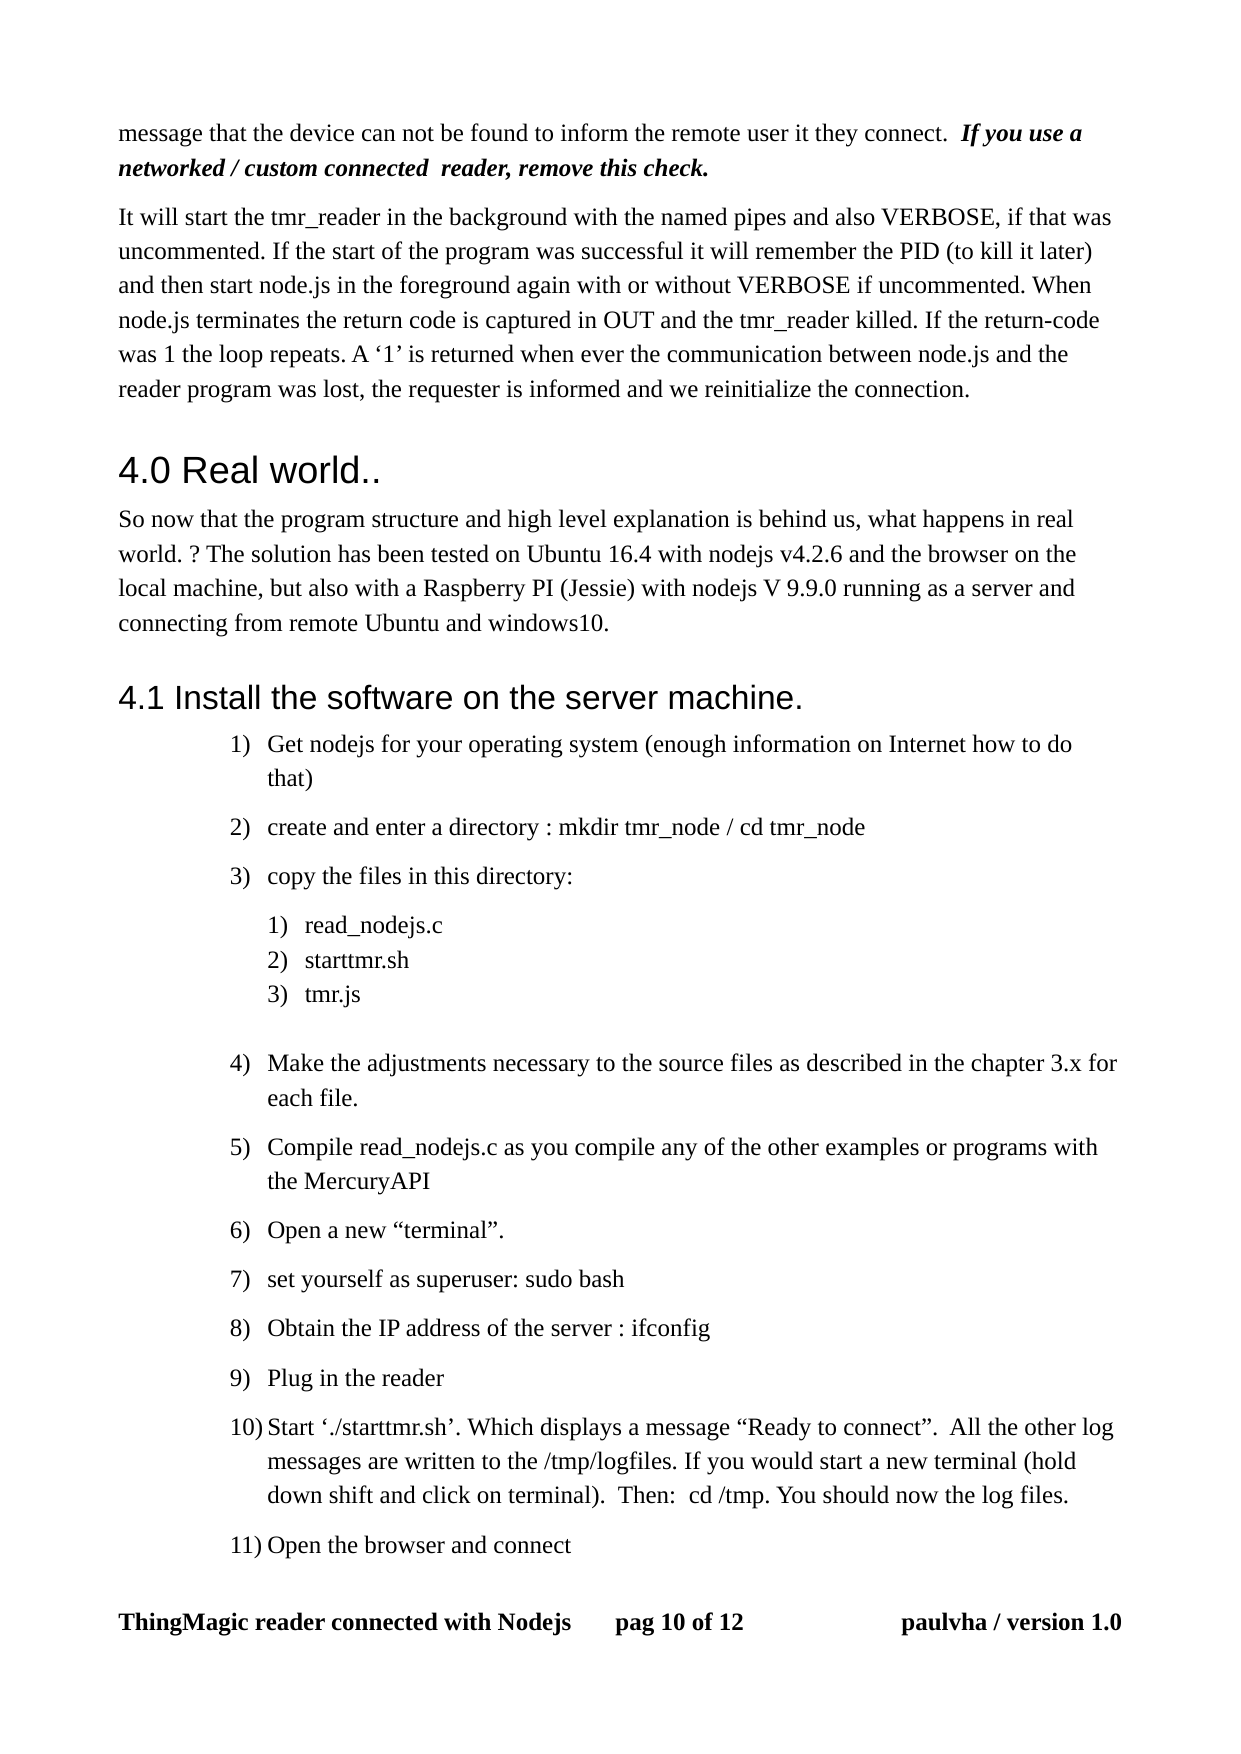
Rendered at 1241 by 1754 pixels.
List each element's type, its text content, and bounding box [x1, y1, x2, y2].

list Open a new “terminal”. [229, 1215, 1122, 1244]
list create and enter a directory : mkdir tmr_node / cd tmr_node [229, 812, 1122, 841]
list Compile read_nodejs.c as you compile any of the other examples or programs with the MercuryAPI [229, 1132, 1122, 1195]
list Open the browser and connect [229, 1530, 1122, 1558]
list Obtain the IP address of the server : ifconfig [229, 1313, 1122, 1342]
list Get nodejs for your operating system (enough information on Internet how to do that) [229, 729, 1122, 792]
list set yourself as superuser: sudo bash [229, 1264, 1122, 1293]
list Start ‘./starttmr.sh’. Which displays a message “Ready to connect”. All the other log messages are written to the /tmp/logfiles. If you would start a new terminal (hold down shift and click on terminal). Then: cd /tmp. You should now the log files. [229, 1412, 1122, 1509]
text It will start the tmr_reader in the background with the named pipes and also VERBOSE, if that was uncommented. If the start of the program was successful it will remember the PID (to kill it later) and then start node.js in the foreground again with or without VERBOSE if uncommented. When node.js terminates the return code is captured in OUT and the tmr_reader killed. If the return-code was 1 the loop repeats. A ‘1’ is returned when ever the communication between node.js and the reader program was lost, the requester is informed and we reinitialize the connection. [118, 202, 1122, 403]
list copy the files in this directory: [229, 861, 1122, 890]
list Plug in the reader [229, 1363, 1122, 1391]
text So now that the program structure and high level explanation is behind us, what happens in real world. ? The solution has been tested on Ubuntu 16.4 with nodejs v4.2.6 and the browser on the local machine, but also with a Raspberry PI (Jessie) with nodejs V 9.9.0 running as a server and connecting from remote Ubuntu and windows10. [118, 504, 1122, 636]
subtitle 4.1 Install the software on the server machine. [118, 678, 1122, 716]
list starttmr.sh [267, 945, 1122, 974]
subtitle 4.0 Real world.. [118, 448, 1122, 492]
list read_nodejs.c [267, 910, 1122, 939]
text message that the device can not be found to inform the remote user it they connect. If you use a networked / custom connected reader, remove this check. [118, 118, 1122, 181]
list tmr.js [267, 979, 1122, 1008]
list Make the adjustments necessary to the source files as described in the chapter 3.x for each file. [229, 1048, 1122, 1112]
